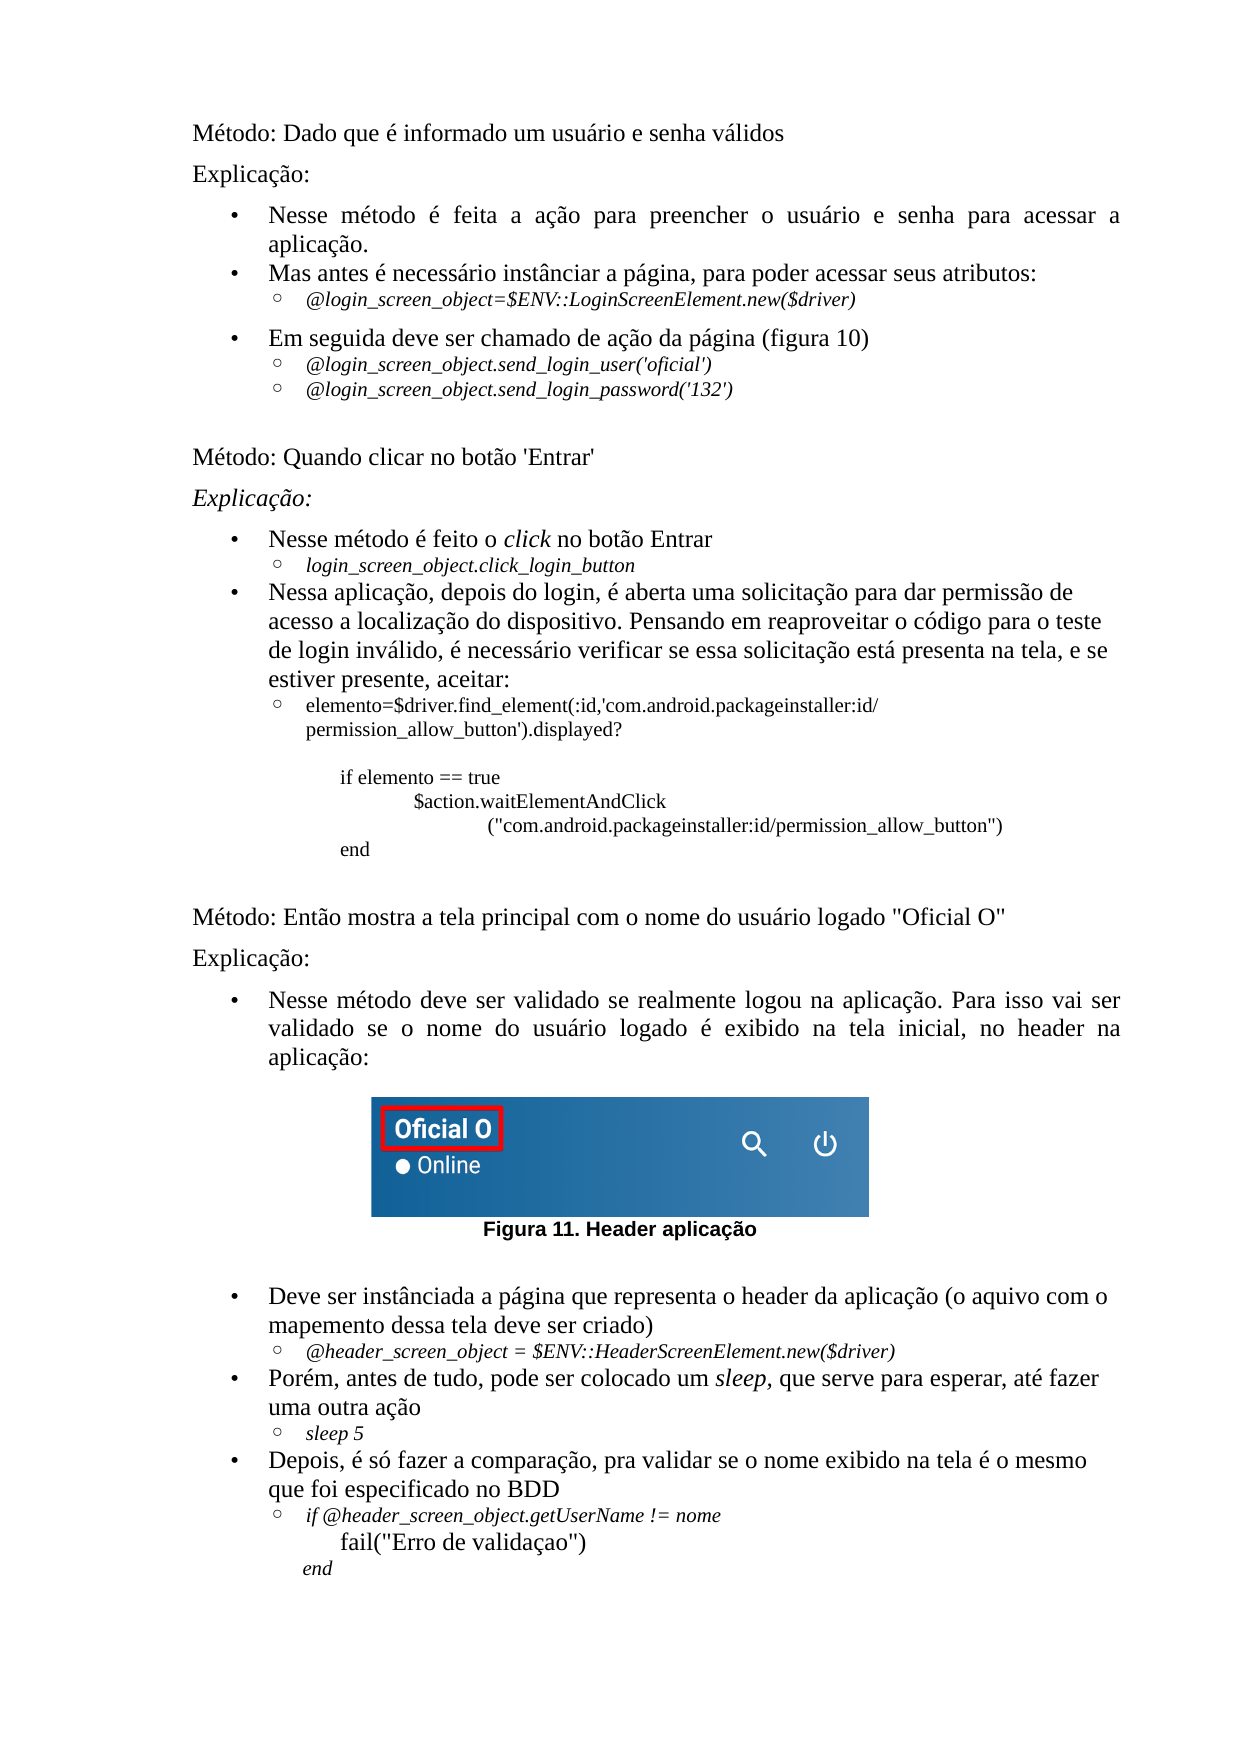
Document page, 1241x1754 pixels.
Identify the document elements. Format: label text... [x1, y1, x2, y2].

list Nesse método é feito o click no botão Entrar [231, 524, 1122, 553]
list @login_screen_object.send_login_password('132') [268, 377, 1122, 401]
list sleep 5 [268, 1421, 1122, 1445]
list Porém, antes de tudo, pode ser colocado um sleep, que serve para esperar, até fazer uma outra ação [231, 1363, 1122, 1421]
text if elemento == true [118, 765, 1122, 789]
list Nesse método deve ser validado se realmente logou na aplicação. Para isso vai ser validado se o nome do usuário logado é exibido na tela inicial, no header na aplicação: [231, 985, 1122, 1071]
text Explicação: [118, 943, 1122, 972]
list Depois, é só fazer a comparação, pra validar se o nome exibido na tela é o mesmo que foi especificado no BDD [231, 1445, 1122, 1503]
list Em seguida deve ser chamado de ação da página (figura 10) [231, 323, 1122, 352]
list @login_screen_object.send_login_user('oficial') [268, 352, 1122, 377]
text Método: Quando clicar no botão 'Entrar' [118, 442, 1122, 471]
text Método: Dado que é informado um usuário e senha válidos [118, 118, 1122, 147]
list @header_screen_object = $ENV::HeaderScreenElement.new($driver) [268, 1339, 1122, 1363]
text Explicação: [118, 483, 1122, 512]
text ("com.android.packageinstaller:id/permission_allow_button") [118, 813, 1122, 837]
text end [118, 1556, 1122, 1580]
list if @header_screen_object.getUserName != nome [268, 1503, 1122, 1527]
list @login_screen_object=$ENV::LoginScreenElement.new($driver) [268, 287, 1122, 311]
list Nessa aplicação, depois do login, é aberta uma solicitação para dar permissão de acesso a localização do dispositivo. Pensando em reaproveitar o código para o teste de login inválido, é necessário verificar se essa solicitação está presenta na tela, e se estiver presente, aceitar: [231, 577, 1122, 692]
text $action.waitElementAndClick [118, 789, 1122, 813]
text Método: Então mostra a tela principal com o nome do usuário logado "Oficial O" [118, 902, 1122, 931]
text fail("Erro de validaçao") [118, 1527, 1122, 1556]
list Nesse método é feita a ação para preencher o usuário e senha para acessar a aplicação. [231, 200, 1122, 258]
list elemento=$driver.find_element(:id,'com.android.packageinstaller:id/permission_allow_button').displayed? [268, 692, 1122, 741]
text end [118, 837, 1122, 861]
text Explicação: [118, 159, 1122, 188]
list login_screen_object.click_login_button [268, 553, 1122, 577]
picture [371, 1097, 869, 1217]
list Deve ser instânciada a página que representa o header da aplicação (o aquivo com o mapemento dessa tela deve ser criado) [231, 1281, 1122, 1339]
list Mas antes é necessário instânciar a página, para poder acessar seus atributos: [231, 258, 1122, 287]
list Figura 11. Header aplicação [118, 1083, 1122, 1240]
